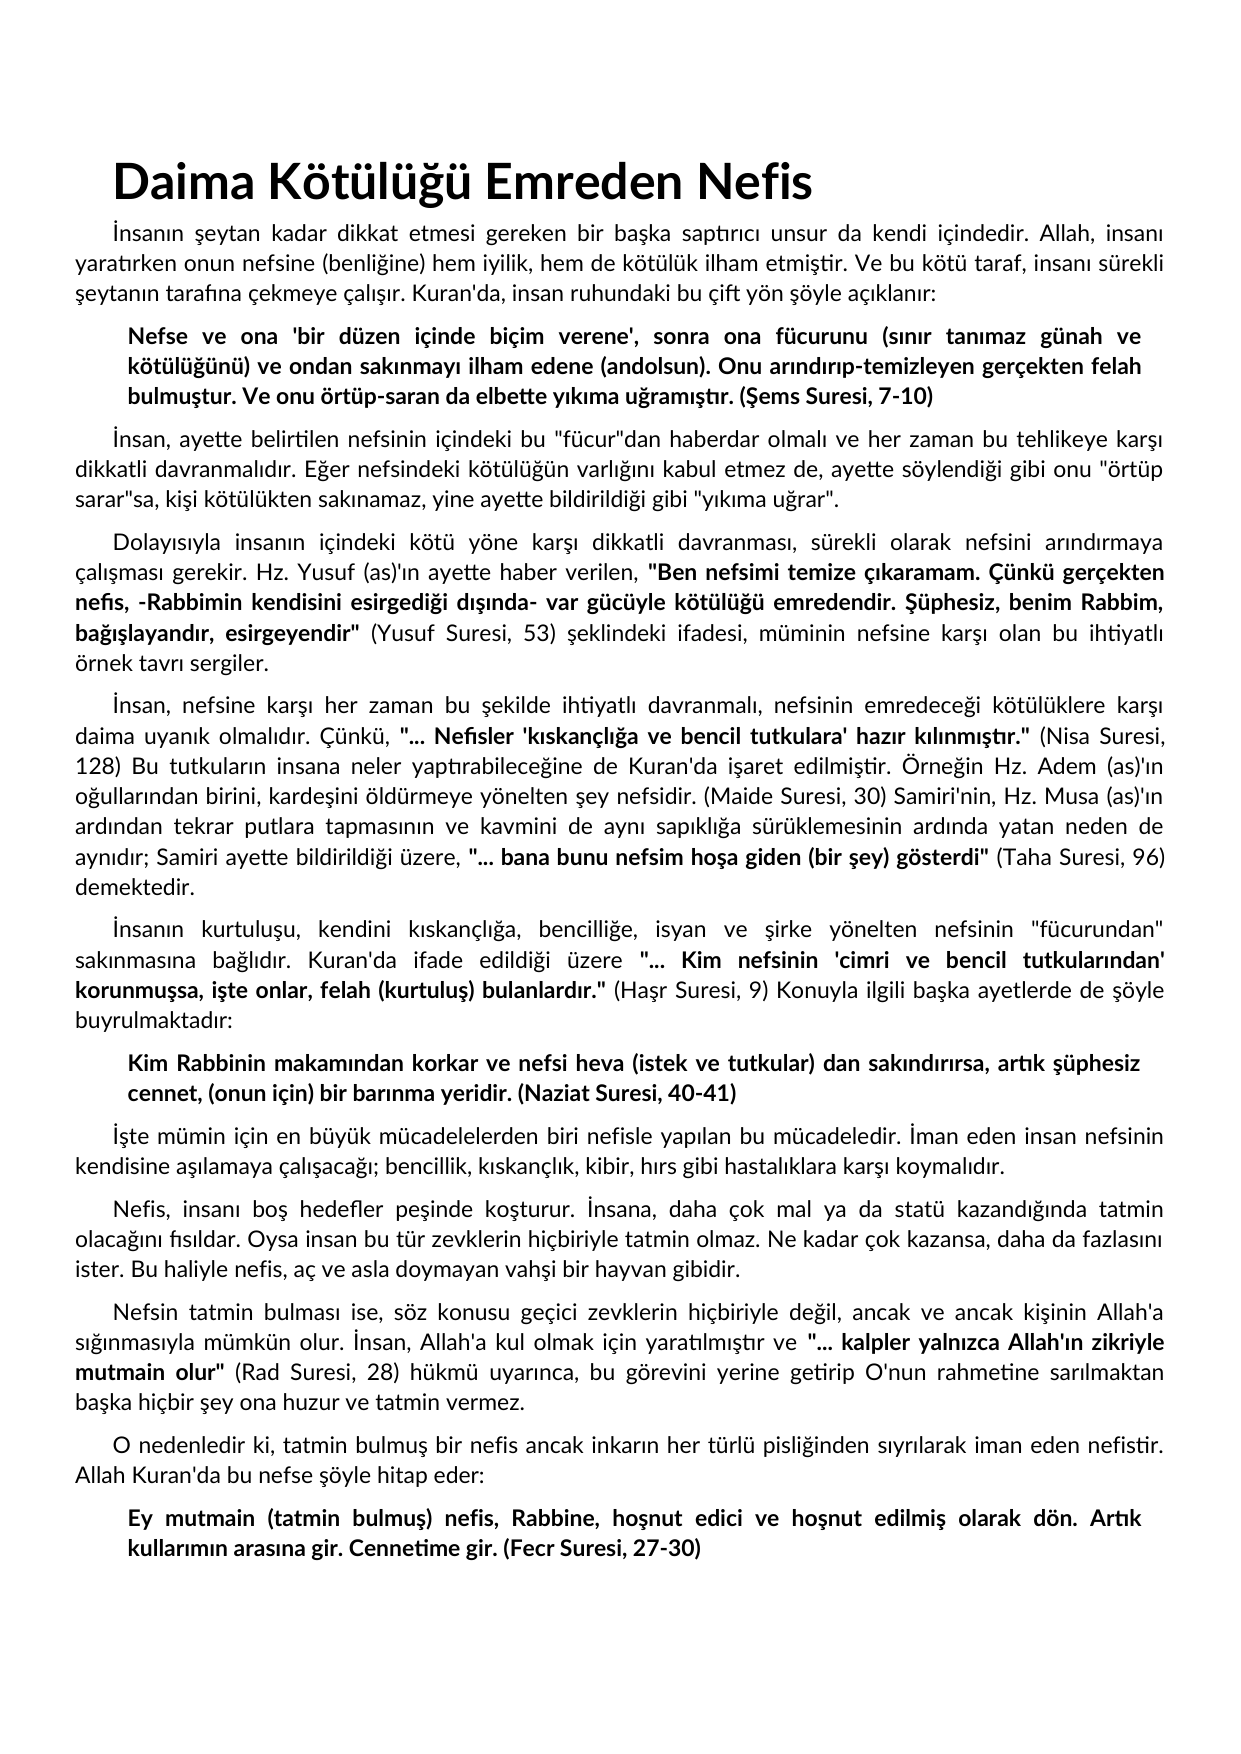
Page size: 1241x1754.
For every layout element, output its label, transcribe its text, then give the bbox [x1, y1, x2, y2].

text İnsan, ayette belirtilen nefsinin içindeki bu "fücur"dan haberdar olmalı ve her zaman bu tehlikeye karşı dikkatli davranmalıdır. Eğer nefsindeki kötülüğün varlığını kabul etmez de, ayette söylendiği gibi onu "örtüp sarar"sa, kişi kötülükten sakınamaz, yine ayette bildirildiği gibi "yıkıma uğrar". [75, 424, 1165, 512]
text İşte mümin için en büyük mücadelelerden biri nefisle yapılan bu mücadeledir. İman eden insan nefsinin kendisine aşılamaya çalışacağı; bencillik, kıskançlık, kibir, hırs gibi hastalıklara karşı koymalıdır. [75, 1121, 1165, 1179]
text İnsan, nefsine karşı her zaman bu şekilde ihtiyatlı davranmalı, nefsinin emredeceği kötülüklere karşı daima uyanık olmalıdır. Çünkü, "... Nefisler 'kıskançlığa ve bencil tutkulara' hazır kılınmıştır." (Nisa Suresi, 128) Bu tutkuların insana neler yaptırabileceğine de Kuran'da işaret edilmiştir. Örneğin Hz. Adem (as)'ın oğullarından birini, kardeşini öldürmeye yönelten şey nefsidir. (Maide Suresi, 30) Samiri'nin, Hz. Musa (as)'ın ardından tekrar putlara tapmasının ve kavmini de aynı sapıklığa sürüklemesinin ardında yatan neden de aynıdır; Samiri ayette bildirildiği üzere, "... bana bunu nefsim hoşa giden (bir şey) gösterdi" (Taha Suresi, 96) demektedir. [75, 691, 1165, 900]
text Kim Rabbinin makamından korkar ve nefsi heva (istek ve tutkular) dan sakındırırsa, artık şüphesiz cennet, (onun için) bir barınma yeridir. (Naziat Suresi, 40-41) [127, 1048, 1143, 1106]
text İnsanın kurtuluşu, kendini kıskançlığa, bencilliğe, isyan ve şirke yönelten nefsinin "fücurundan" sakınmasına bağlıdır. Kuran'da ifade edildiği üzere "... Kim nefsinin 'cimri ve bencil tutkularından' korunmuşsa, işte onlar, felah (kurtuluş) bulanlardır." (Haşr Suresi, 9) Konuyla ilgili başka ayetlerde de şöyle buyrulmaktadır: [75, 915, 1165, 1033]
subtitle Daima Kötülüğü Emreden Nefis [112, 150, 1165, 210]
text İnsanın şeytan kadar dikkat etmesi gereken bir başka saptırıcı unsur da kendi içindedir. Allah, insanı yaratırken onun nefsine (benliğine) hem iyilik, hem de kötülük ilham etmiştir. Ve bu kötü taraf, insanı sürekli şeytanın tarafına çekmeye çalışır. Kuran'da, insan ruhundaki bu çift yön şöyle açıklanır: [75, 218, 1165, 306]
text Nefsin tatmin bulması ise, söz konusu geçici zevklerin hiçbiriyle değil, ancak ve ancak kişinin Allah'a sığınmasıyla mümkün olur. İnsan, Allah'a kul olmak için yaratılmıştır ve "... kalpler yalnızca Allah'ın zikriyle mutmain olur" (Rad Suresi, 28) hükmü uyarınca, bu görevini yerine getirip O'nun rahmetine sarılmaktan başka hiçbir şey ona huzur ve tatmin vermez. [75, 1297, 1165, 1416]
text Nefis, insanı boş hedefler peşinde koşturur. İnsana, daha çok mal ya da statü kazandığında tatmin olacağını fısıldar. Oysa insan bu tür zevklerin hiçbiriyle tatmin olmaz. Ne kadar çok kazansa, daha da fazlasını ister. Bu haliyle nefis, aç ve asla doymayan vahşi bir hayvan gibidir. [75, 1194, 1165, 1282]
text Nefse ve ona 'bir düzen içinde biçim verene', sonra ona fücurunu (sınır tanımaz günah ve kötülüğünü) ve ondan sakınmayı ilham edene (andolsun). Onu arındırıp-temizleyen gerçekten felah bulmuştur. Ve onu örtüp-saran da elbette yıkıma uğramıştır. (Şems Suresi, 7-10) [127, 321, 1143, 409]
text Ey mutmain (tatmin bulmuş) nefis, Rabbine, hoşnut edici ve hoşnut edilmiş olarak dön. Artık kullarımın arasına gir. Cennetime gir. (Fecr Suresi, 27-30) [127, 1504, 1143, 1561]
text O nedenledir ki, tatmin bulmuş bir nefis ancak inkarın her türlü pisliğinden sıyrılarak iman eden nefistir. Allah Kuran'da bu nefse şöyle hitap eder: [75, 1431, 1165, 1488]
text Dolayısıyla insanın içindeki kötü yöne karşı dikkatli davranması, sürekli olarak nefsini arındırmaya çalışması gerekir. Hz. Yusuf (as)'ın ayette haber verilen, "Ben nefsimi temize çıkaramam. Çünkü gerçekten nefis, -Rabbimin kendisini esirgediği dışında- var gücüyle kötülüğü emredendir. Şüphesiz, benim Rabbim, bağışlayandır, esirgeyendir" (Yusuf Suresi, 53) şeklindeki ifadesi, müminin nefsine karşı olan bu ihtiyatlı örnek tavrı sergiler. [75, 528, 1165, 676]
